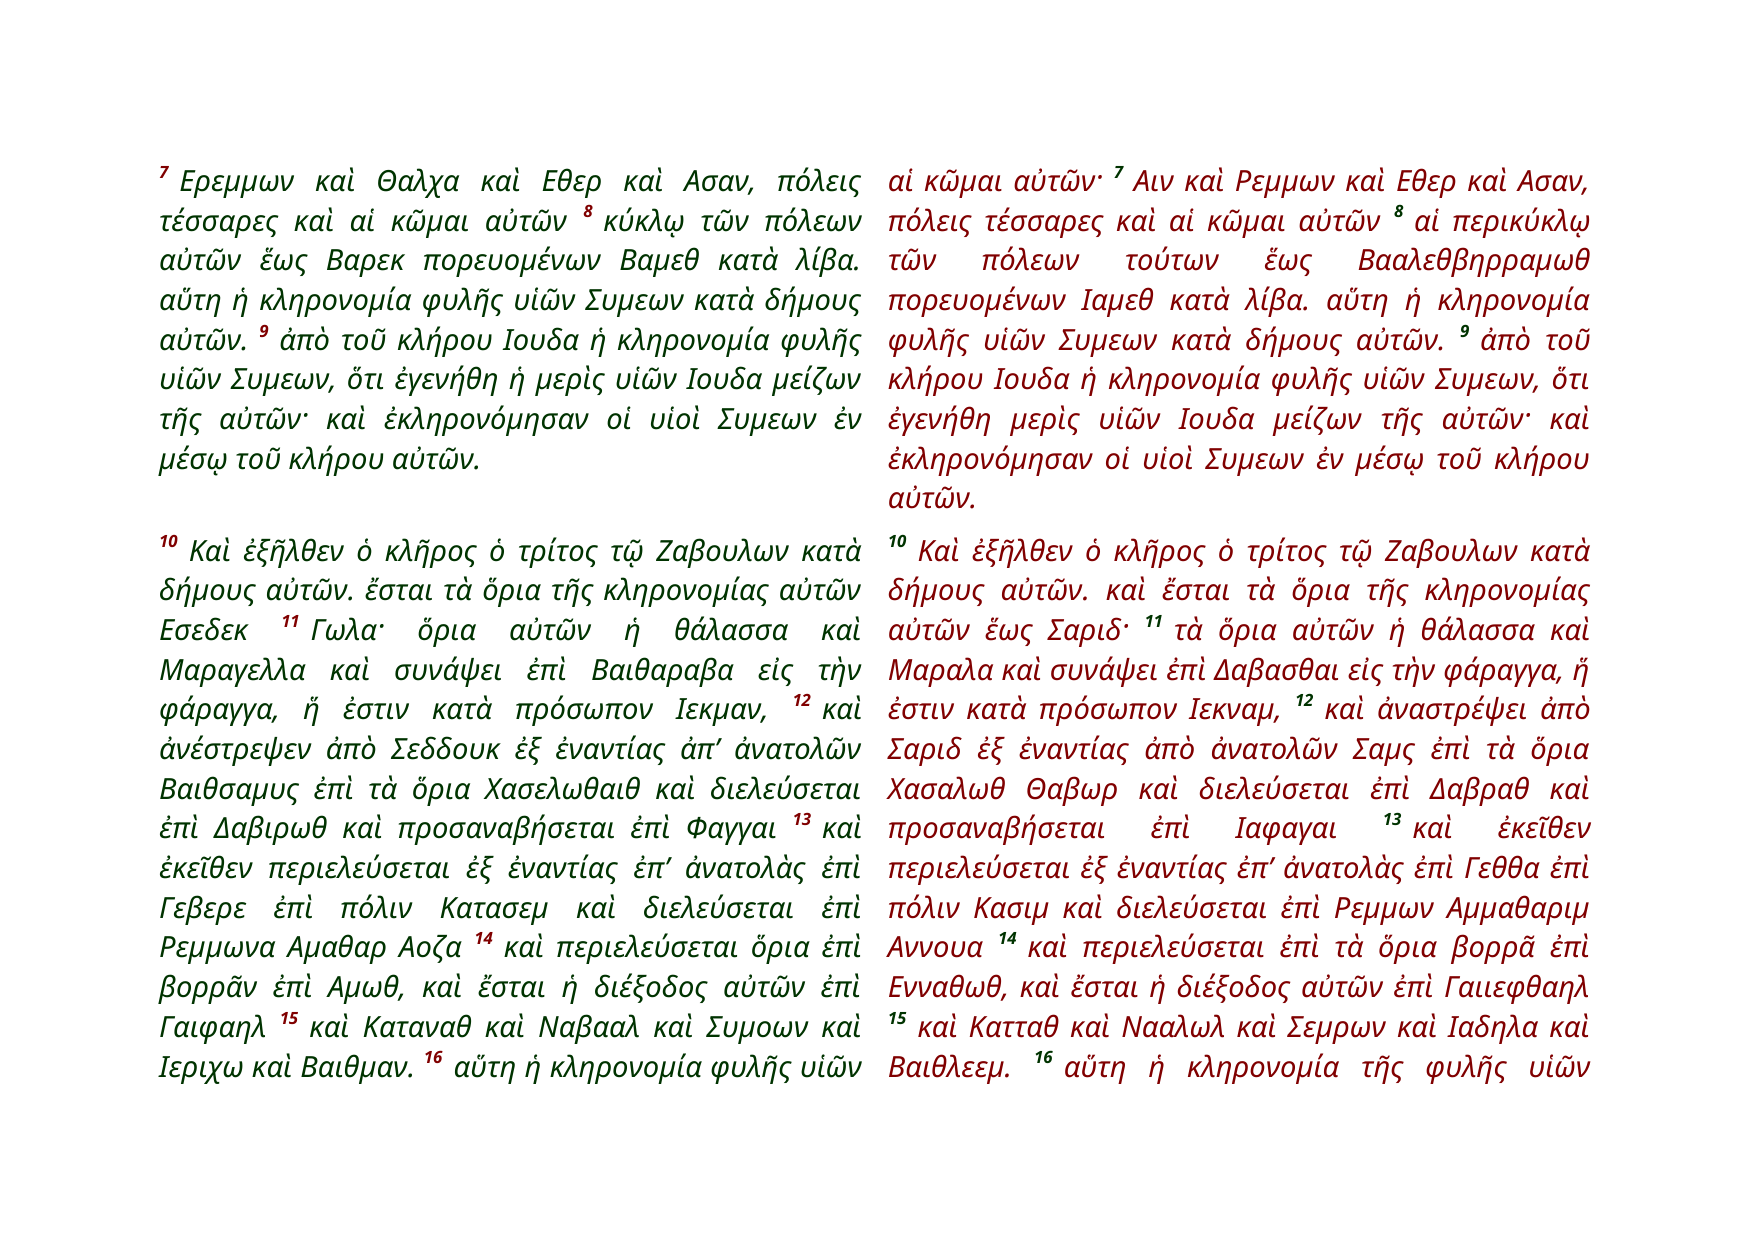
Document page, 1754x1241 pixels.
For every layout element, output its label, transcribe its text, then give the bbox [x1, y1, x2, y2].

table_cell 7 Ερεμμων καὶ Θαλχα καὶ Εθερ καὶ Ασαν, πόλεις τέσσαρες καὶ αἱ κῶμαι αὐτῶν 8 κύκλῳ τῶν πόλεων αὐτῶν ἕως Βαρεκ πορευομένων Βαμεθ κατὰ λίβα. αὕτη ἡ κληρονομία φυλῆς υἱῶν Συμεων κατὰ δήμους αὐτῶν. 9 ἀπὸ τοῦ κλήρου Ιουδα ἡ κληρονομία φυλῆς υἱῶν Συμεων, ὅτι ἐγενήθη ἡ μερὶς υἱῶν Ιουδα μείζων τῆς αὐτῶν· καὶ ἐκληρονόμησαν οἱ υἱοὶ Συμεων ἐν μέσῳ τοῦ κλήρου αὐτῶν. [148, 148, 876, 517]
table_cell 10 Καὶ ἐξῆλθεν ὁ κλῆρος ὁ τρίτος τῷ Ζαβουλων κατὰ δήμους αὐτῶν. ἔσται τὰ ὅρια τῆς κληρονομίας αὐτῶν Εσεδεκ 11 Γωλα· ὅρια αὐτῶν ἡ θάλασσα καὶ Μαραγελλα καὶ συνάψει ἐπὶ Βαιθαραβα εἰς τὴν φάραγγα, ἥ ἐστιν κατὰ πρόσωπον Ιεκμαν, 12 καὶ ἀνέστρεψεν ἀπὸ Σεδδουκ ἐξ ἐναντίας ἀπ’ ἀνατολῶν Βαιθσαμυς ἐπὶ τὰ ὅρια Χασελωθαιθ καὶ διελεύσεται ἐπὶ Δαβιρωθ καὶ προσαναβήσεται ἐπὶ Φαγγαι 13 καὶ ἐκεῖθεν περιελεύσεται ἐξ ἐναντίας ἐπ’ ἀνατολὰς ἐπὶ Γεβερε ἐπὶ πόλιν Κατασεμ καὶ διελεύσεται ἐπὶ Ρεμμωνα Αμαθαρ Αοζα 14 καὶ περιελεύσεται ὅρια ἐπὶ βορρᾶν ἐπὶ Αμωθ, καὶ ἔσται ἡ διέξοδος αὐτῶν ἐπὶ Γαιφαηλ 15 καὶ Καταναθ καὶ Ναβααλ καὶ Συμοων καὶ Ιεριχω καὶ Βαιθμαν. 16 αὕτη ἡ κληρονομία φυλῆς υἱῶν [148, 518, 876, 1086]
table_cell αἱ κῶμαι αὐτῶν· 7 Αιν καὶ Ρεμμων καὶ Εθερ καὶ Ασαν, πόλεις τέσσαρες καὶ αἱ κῶμαι αὐτῶν 8 αἱ περικύκλῳ τῶν πόλεων τούτων ἕως Βααλεθβηρραμωθ πορευομένων Ιαμεθ κατὰ λίβα. αὕτη ἡ κληρονομία φυλῆς υἱῶν Συμεων κατὰ δήμους αὐτῶν. 9 ἀπὸ τοῦ κλήρου Ιουδα ἡ κληρονομία φυλῆς υἱῶν Συμεων, ὅτι ἐγενήθη μερὶς υἱῶν Ιουδα μείζων τῆς αὐτῶν· καὶ ἐκληρονόμησαν οἱ υἱοὶ Συμεων ἐν μέσῳ τοῦ κλήρου αὐτῶν. [876, 148, 1605, 517]
table_cell 10 Καὶ ἐξῆλθεν ὁ κλῆρος ὁ τρίτος τῷ Ζαβουλων κατὰ δήμους αὐτῶν. καὶ ἔσται τὰ ὅρια τῆς κληρονομίας αὐτῶν ἕως Σαριδ· 11 τὰ ὅρια αὐτῶν ἡ θάλασσα καὶ Μαραλα καὶ συνάψει ἐπὶ Δαβασθαι εἰς τὴν φάραγγα, ἥ ἐστιν κατὰ πρόσωπον Ιεκναμ, 12 καὶ ἀναστρέψει ἀπὸ Σαριδ ἐξ ἐναντίας ἀπὸ ἀνατολῶν Σαμς ἐπὶ τὰ ὅρια Χασαλωθ Θαβωρ καὶ διελεύσεται ἐπὶ Δαβραθ καὶ προσαναβήσεται ἐπὶ Ιαφαγαι 13 καὶ ἐκεῖθεν περιελεύσεται ἐξ ἐναντίας ἐπ’ ἀνατολὰς ἐπὶ Γεθθα ἐπὶ πόλιν Κασιμ καὶ διελεύσεται ἐπὶ Ρεμμων Αμμαθαριμ Αννουα 14 καὶ περιελεύσεται ἐπὶ τὰ ὅρια βορρᾶ ἐπὶ Ενναθωθ, καὶ ἔσται ἡ διέξοδος αὐτῶν ἐπὶ Γαιιεφθαηλ 15 καὶ Κατταθ καὶ Νααλωλ καὶ Σεμρων καὶ Ιαδηλα καὶ Βαιθλεεμ. 16 αὕτη ἡ κληρονομία τῆς φυλῆς υἱῶν [876, 518, 1605, 1086]
